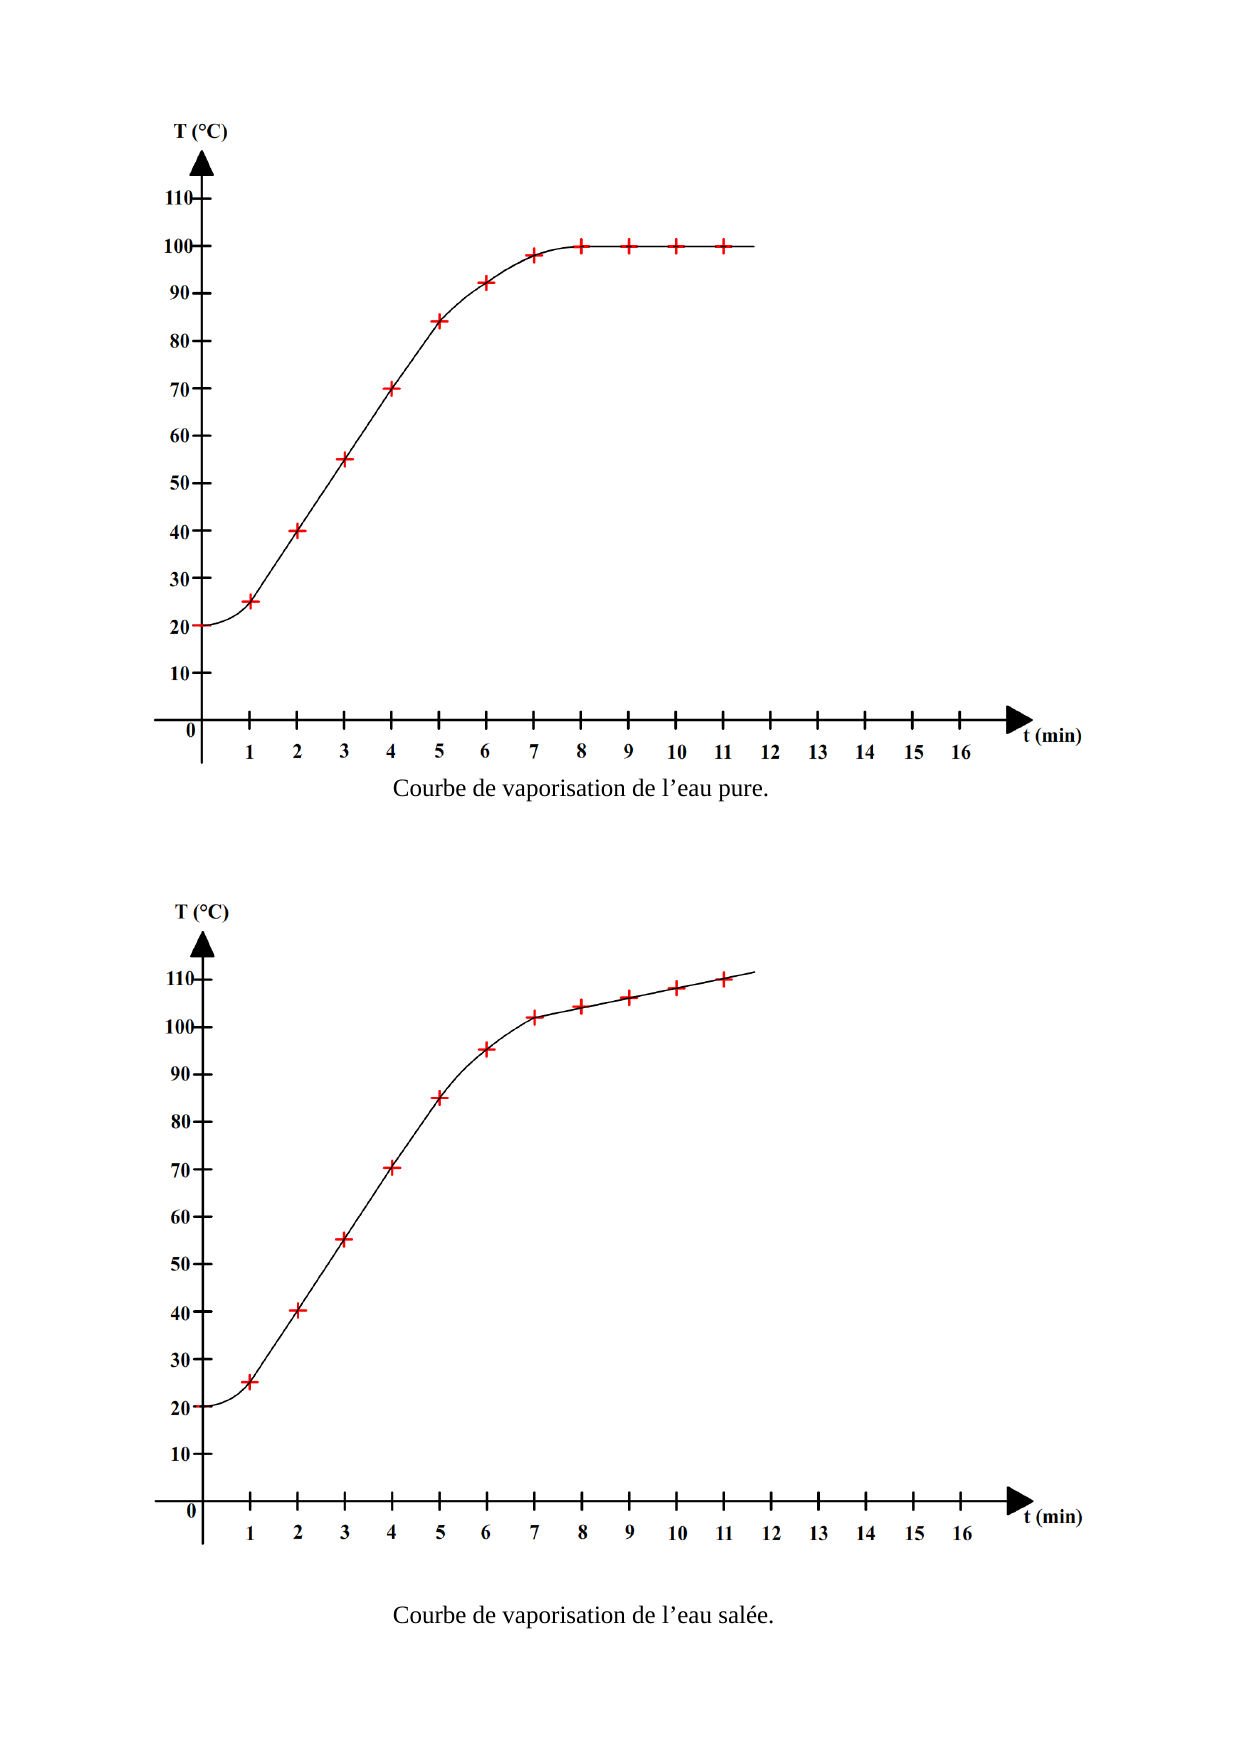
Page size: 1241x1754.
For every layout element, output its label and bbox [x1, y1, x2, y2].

picture [18, 883, 1222, 1561]
picture [18, 103, 1222, 781]
